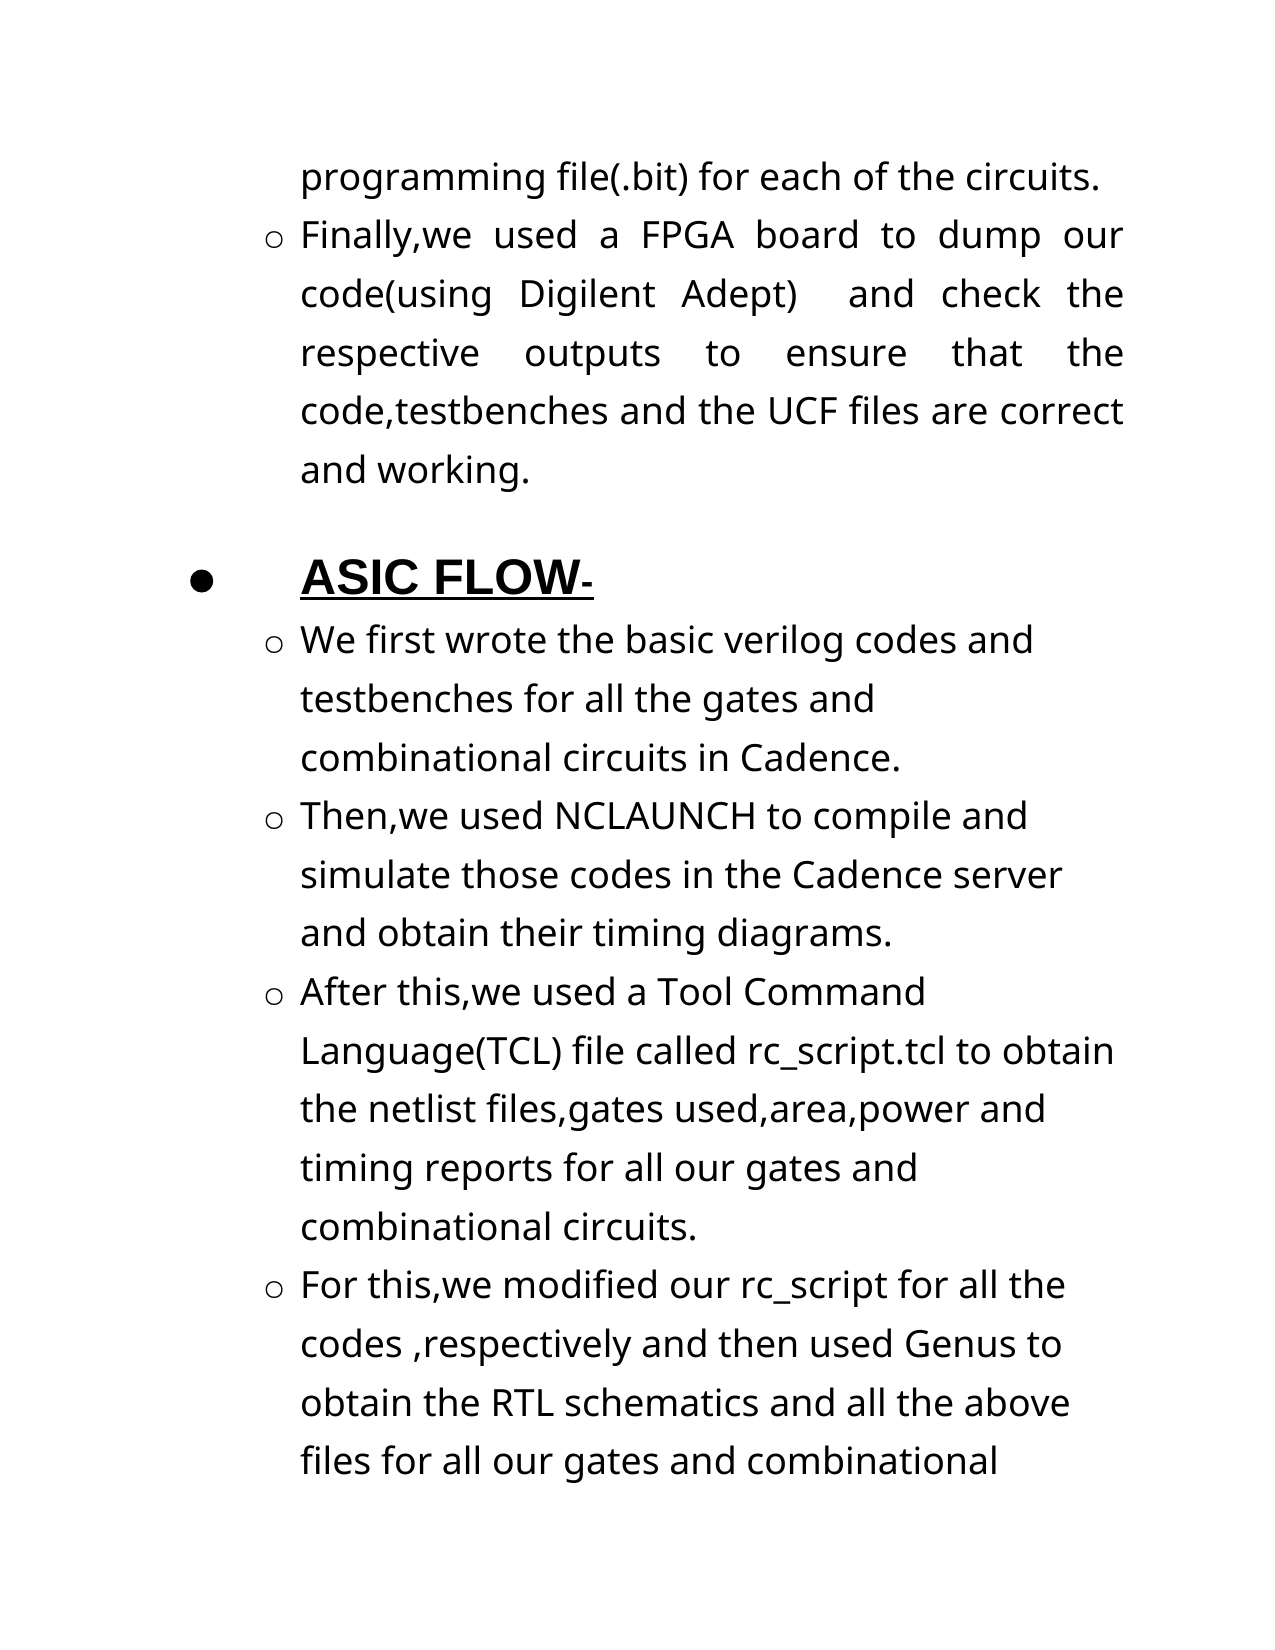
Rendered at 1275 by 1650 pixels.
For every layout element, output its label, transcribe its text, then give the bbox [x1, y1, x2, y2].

list ASIC FLOW- [187, 547, 1125, 605]
list Finally,we used a FPGA board to dump our code(using Digilent Adept) and check the respective outputs to ensure that the code,testbenches and the UCF files are correct and working. [262, 209, 1125, 494]
list We first wrote the basic verilog codes and testbenches for all the gates and combinational circuits in Cadence. [262, 613, 1125, 782]
list For this,we modified our rc_script for all the codes ,respectively and then used Genus to obtain the RTL schematics and all the above files for all our gates and combinational [262, 1259, 1125, 1486]
list programming file(.bit) for each of the circuits. [262, 150, 1125, 201]
list After this,we used a Tool Command Language(TCL) file called rc_script.tcl to obtain the netlist files,gates used,area,power and timing reports for all our gates and combinational circuits. [262, 965, 1125, 1251]
list Then,we used NCLAUNCH to compile and simulate those codes in the Cadence server and obtain their timing diagrams. [262, 789, 1125, 958]
